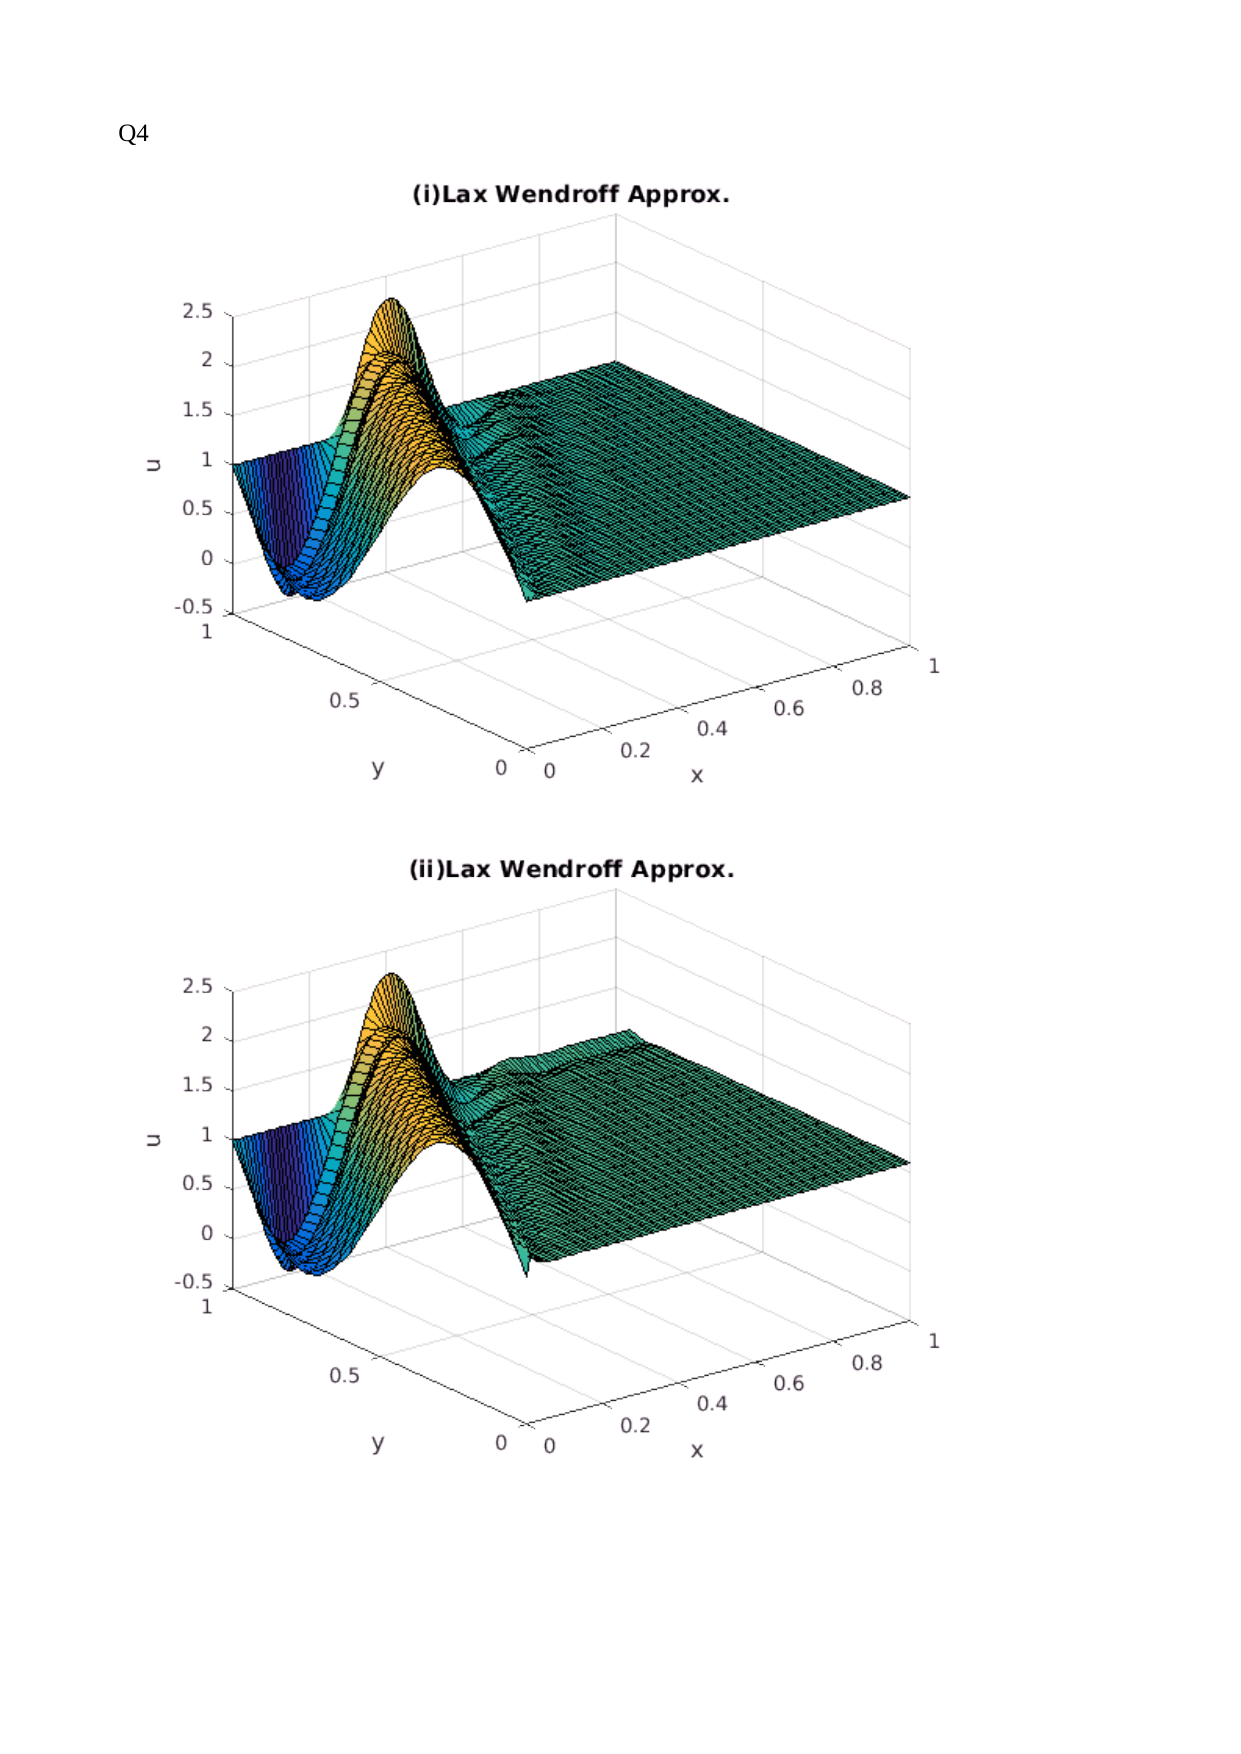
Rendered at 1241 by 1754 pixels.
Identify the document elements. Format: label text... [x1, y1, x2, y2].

picture [118, 840, 994, 1497]
text Q4 [118, 118, 1122, 147]
picture [118, 165, 994, 822]
